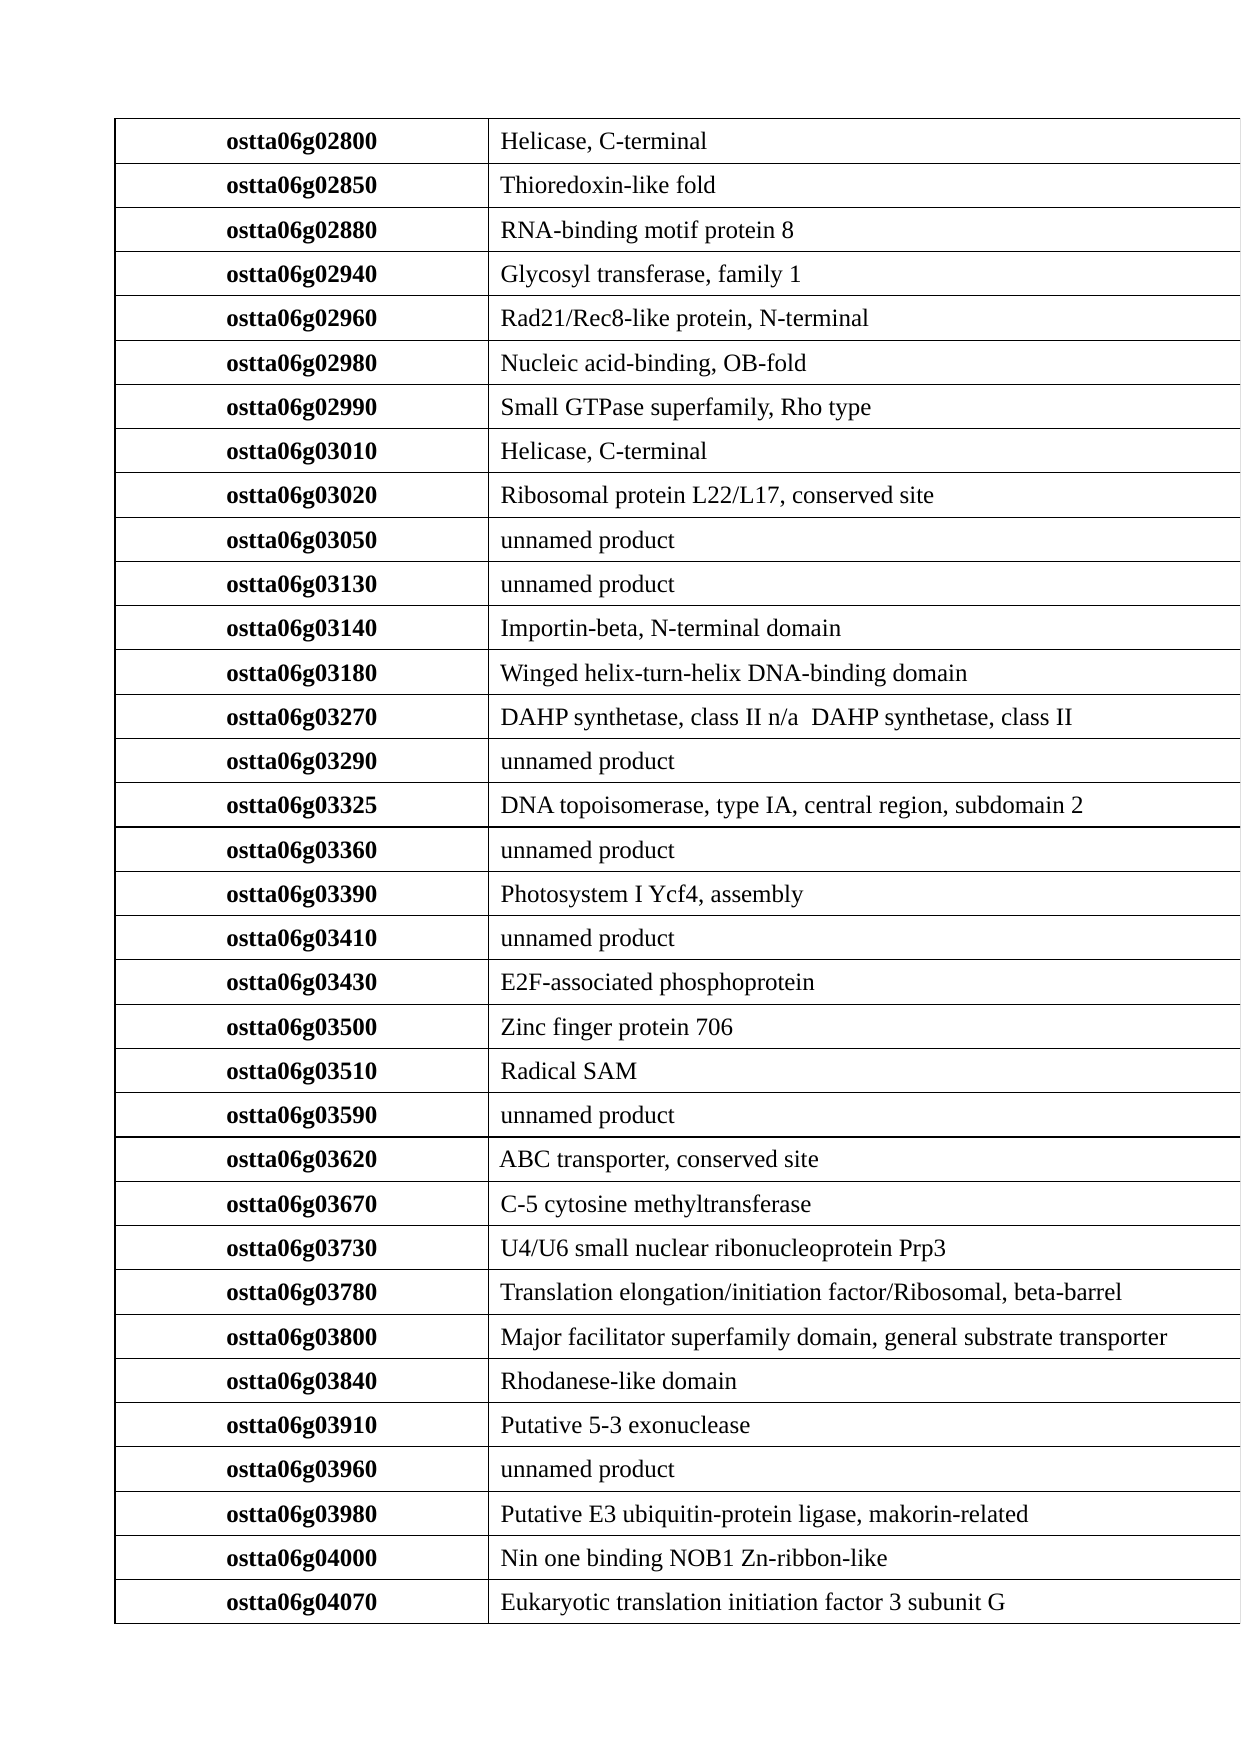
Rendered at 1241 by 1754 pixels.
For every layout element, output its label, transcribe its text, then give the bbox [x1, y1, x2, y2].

table_cell ostta06g02880 [116, 208, 488, 251]
table_cell Glycosyl transferase, family 1 [489, 252, 1240, 295]
table_cell ostta06g03010 [116, 429, 488, 472]
table_cell E2F-associated phosphoprotein [489, 960, 1240, 1003]
table_cell Helicase, C-terminal [489, 429, 1240, 472]
table_cell unnamed product [489, 739, 1240, 782]
table_cell ostta06g03800 [116, 1315, 488, 1358]
table_cell ostta06g04070 [116, 1580, 488, 1623]
table_cell ostta06g02980 [116, 341, 488, 384]
table_cell Zinc finger protein 706 [489, 1005, 1240, 1048]
table_cell Nucleic acid-binding, OB-fold [489, 341, 1240, 384]
table_cell ostta06g03840 [116, 1359, 488, 1402]
table_cell ostta06g03020 [116, 473, 488, 517]
table_cell Translation elongation/initiation factor/Ribosomal, beta-barrel [489, 1270, 1240, 1313]
table_cell Rhodanese-like domain [489, 1359, 1240, 1402]
table_cell ostta06g03960 [116, 1447, 488, 1491]
table_cell Thioredoxin-like fold [489, 164, 1240, 207]
table_cell Nin one binding NOB1 Zn-ribbon-like [489, 1536, 1240, 1579]
table_cell Rad21/Rec8-like protein, N-terminal [489, 296, 1240, 339]
table_cell Putative E3 ubiquitin-protein ligase, makorin-related [489, 1492, 1240, 1535]
table_cell ostta06g03780 [116, 1270, 488, 1313]
table_cell ostta06g03430 [116, 960, 488, 1003]
table_cell C-5 cytosine methyltransferase [489, 1182, 1240, 1225]
table_cell ostta06g03510 [116, 1049, 488, 1092]
table_cell ostta06g03290 [116, 739, 488, 782]
table_cell Eukaryotic translation initiation factor 3 subunit G [489, 1580, 1240, 1623]
table_cell DNA topoisomerase, type IA, central region, subdomain 2 [489, 783, 1240, 826]
table_cell ostta06g03590 [116, 1093, 488, 1136]
table_cell Winged helix-turn-helix DNA-binding domain [489, 650, 1240, 694]
table_cell ostta06g02960 [116, 296, 488, 339]
table_cell ostta06g03050 [116, 518, 488, 561]
table_cell Photosystem I Ycf4, assembly [489, 872, 1240, 915]
table_cell RNA-binding motif protein 8 [489, 208, 1240, 251]
table_cell unnamed product [489, 1447, 1240, 1491]
table_cell unnamed product [489, 828, 1240, 871]
table_cell ostta06g03500 [116, 1005, 488, 1048]
table_cell ABC transporter, conserved site [489, 1138, 1240, 1181]
table_cell ostta06g03410 [116, 916, 488, 959]
table_cell ostta06g02800 [116, 119, 488, 162]
table_cell Putative 5-3 exonuclease [489, 1403, 1240, 1446]
table_cell ostta06g03620 [116, 1138, 488, 1181]
table_cell ostta06g03730 [116, 1226, 488, 1269]
table_cell Ribosomal protein L22/L17, conserved site [489, 473, 1240, 517]
table_cell ostta06g03130 [116, 562, 488, 605]
table_cell U4/U6 small nuclear ribonucleoprotein Prp3 [489, 1226, 1240, 1269]
table_cell ostta06g03360 [116, 828, 488, 871]
table_cell Major facilitator superfamily domain, general substrate transporter [489, 1315, 1240, 1358]
table_cell unnamed product [489, 916, 1240, 959]
table_cell ostta06g03140 [116, 606, 488, 649]
table_cell DAHP synthetase, class II n/a DAHP synthetase, class II [489, 695, 1240, 738]
table_cell ostta06g02990 [116, 385, 488, 428]
table_cell Small GTPase superfamily, Rho type [489, 385, 1240, 428]
table_cell unnamed product [489, 562, 1240, 605]
table_cell unnamed product [489, 1093, 1240, 1136]
table_cell ostta06g04000 [116, 1536, 488, 1579]
table_cell ostta06g03910 [116, 1403, 488, 1446]
table_cell ostta06g02940 [116, 252, 488, 295]
table_cell unnamed product [489, 518, 1240, 561]
table_cell ostta06g03980 [116, 1492, 488, 1535]
table_cell ostta06g03670 [116, 1182, 488, 1225]
table_cell Radical SAM [489, 1049, 1240, 1092]
table_cell Importin-beta, N-terminal domain [489, 606, 1240, 649]
table_cell Helicase, C-terminal [489, 119, 1240, 162]
table_cell ostta06g02850 [116, 164, 488, 207]
table_cell ostta06g03390 [116, 872, 488, 915]
table_cell ostta06g03270 [116, 695, 488, 738]
table_cell ostta06g03325 [116, 783, 488, 826]
table_cell ostta06g03180 [116, 650, 488, 694]
